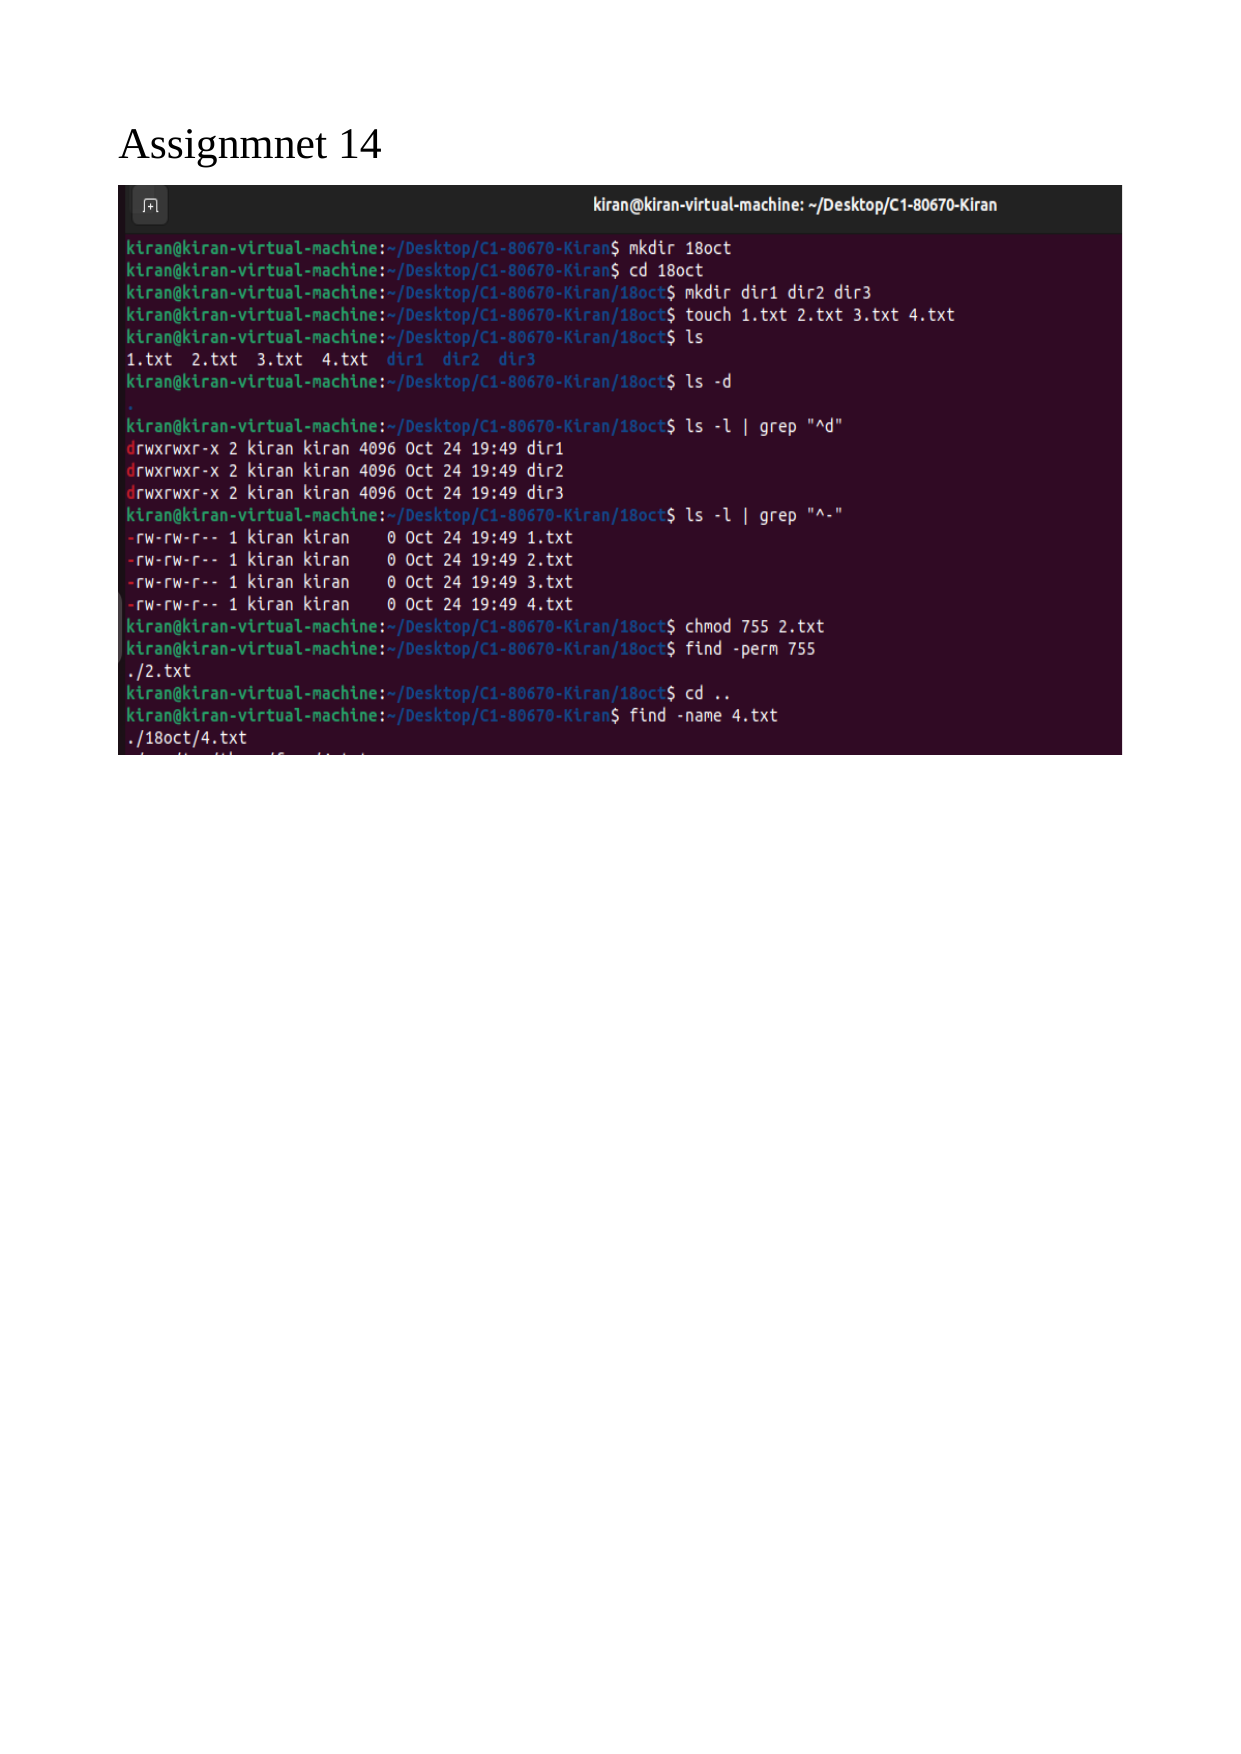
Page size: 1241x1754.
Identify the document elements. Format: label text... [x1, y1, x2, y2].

text Assignmnet 14 [118, 118, 1122, 168]
picture [118, 185, 1123, 755]
